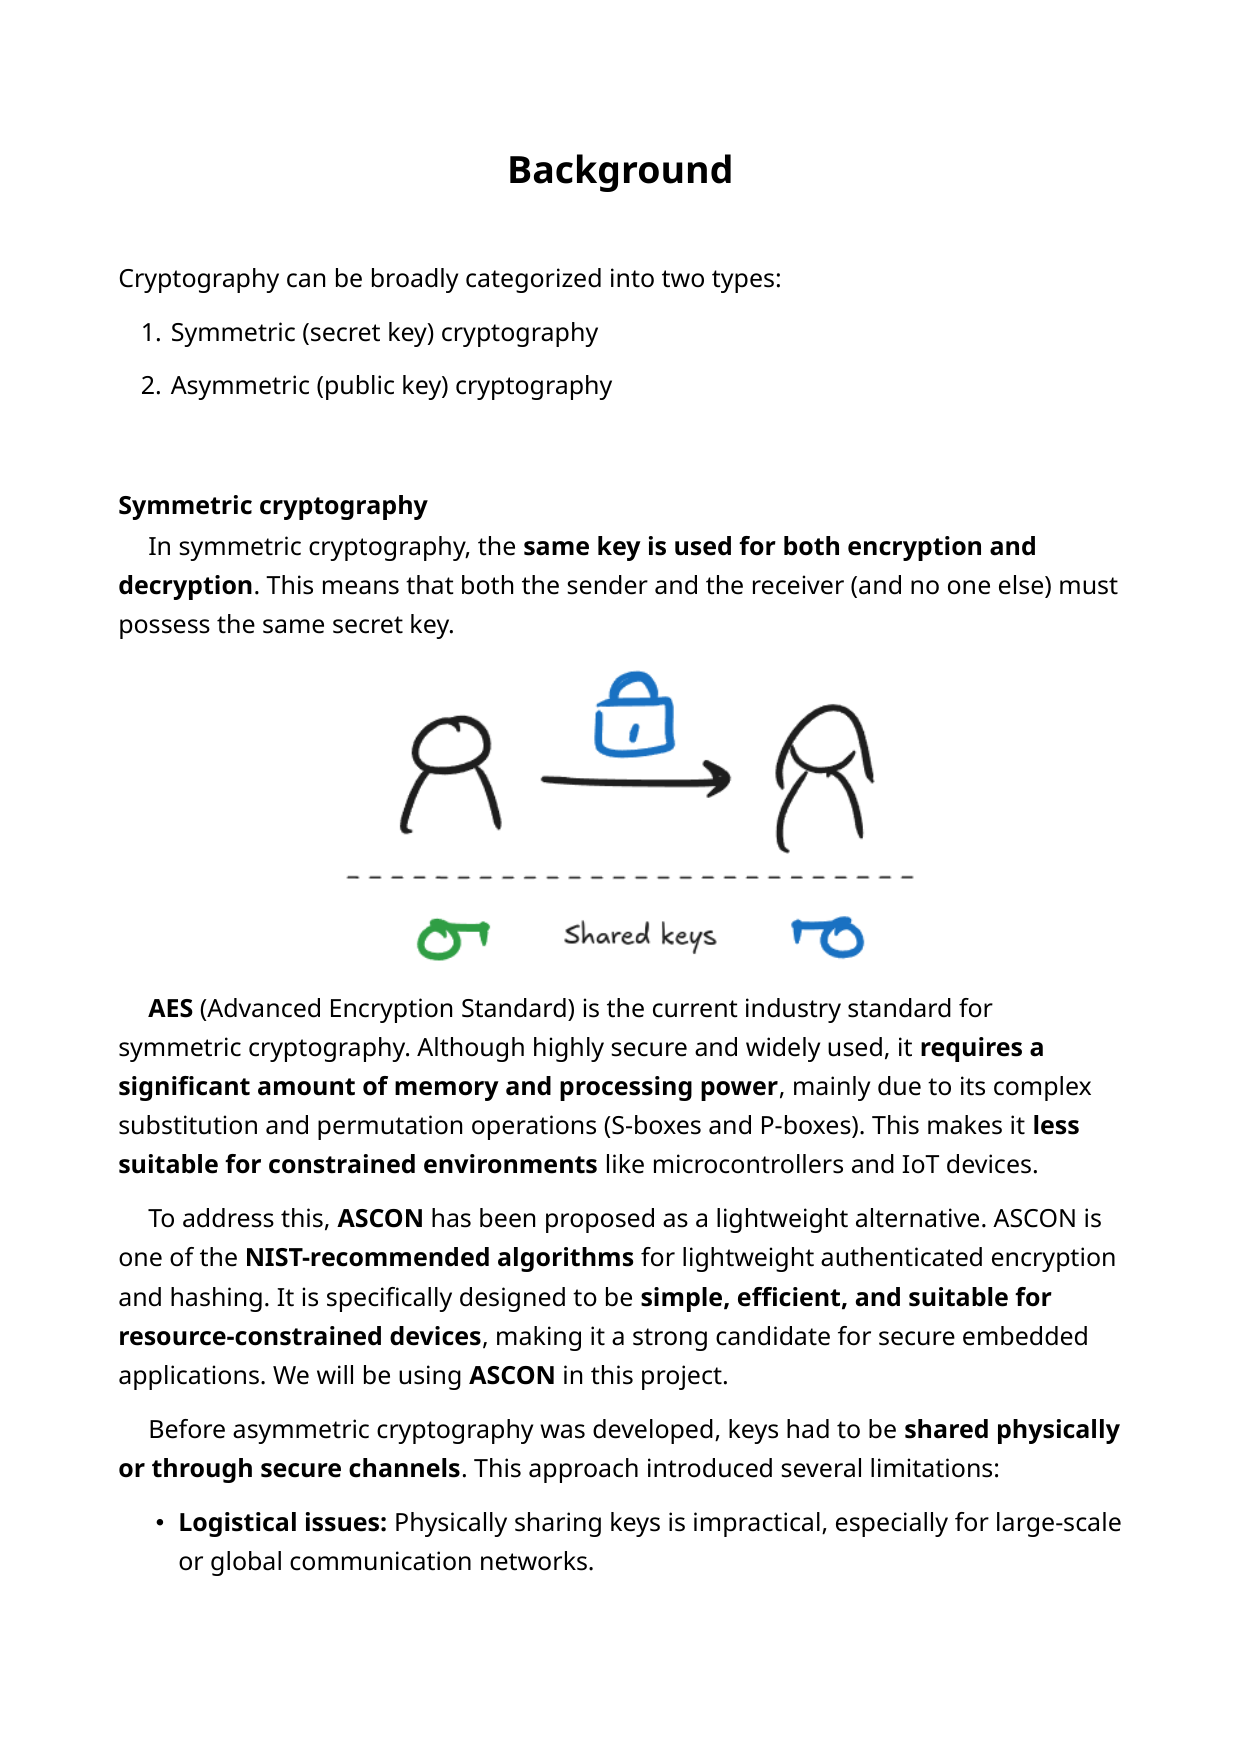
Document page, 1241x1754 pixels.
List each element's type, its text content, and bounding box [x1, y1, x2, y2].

text Cryptography can be broadly categorized into two types: [118, 260, 1122, 294]
list Logistical issues: Physically sharing keys is impractical, especially for large-scale or global communication networks. [156, 1504, 1122, 1577]
subtitle Symmetric cryptography [118, 488, 1122, 522]
list Symmetric (secret key) cryptography [141, 314, 1122, 348]
text In symmetric cryptography, the same key is used for both encryption and decryption. This means that both the sender and the receiver (and no one else) must possess the same secret key. [118, 528, 1122, 641]
text AES (Advanced Encryption Standard) is the current industry standard for symmetric cryptography. Although highly secure and widely used, it requires a significant amount of memory and processing power, mainly due to its complex substitution and permutation operations (S-boxes and P-boxes). This makes it less suitable for constrained environments like microcontrollers and IoT devices. [118, 991, 1122, 1181]
text To address this, ASCON has been proposed as a lightweight alternative. ASCON is one of the NIST-recommended algorithms for lightweight authenticated encryption and hashing. It is specifically designed to be simple, efficient, and suitable for resource-constrained devices, making it a strong candidate for secure embedded applications. We will be using ASCON in this project. [118, 1201, 1122, 1392]
text Before asymmetric cryptography was developed, keys had to be shared physically or through secure channels. This approach introduced several limitations: [118, 1411, 1122, 1484]
list Asymmetric (public key) cryptography [141, 368, 1122, 402]
subtitle Background [118, 143, 1122, 194]
picture [335, 660, 935, 971]
